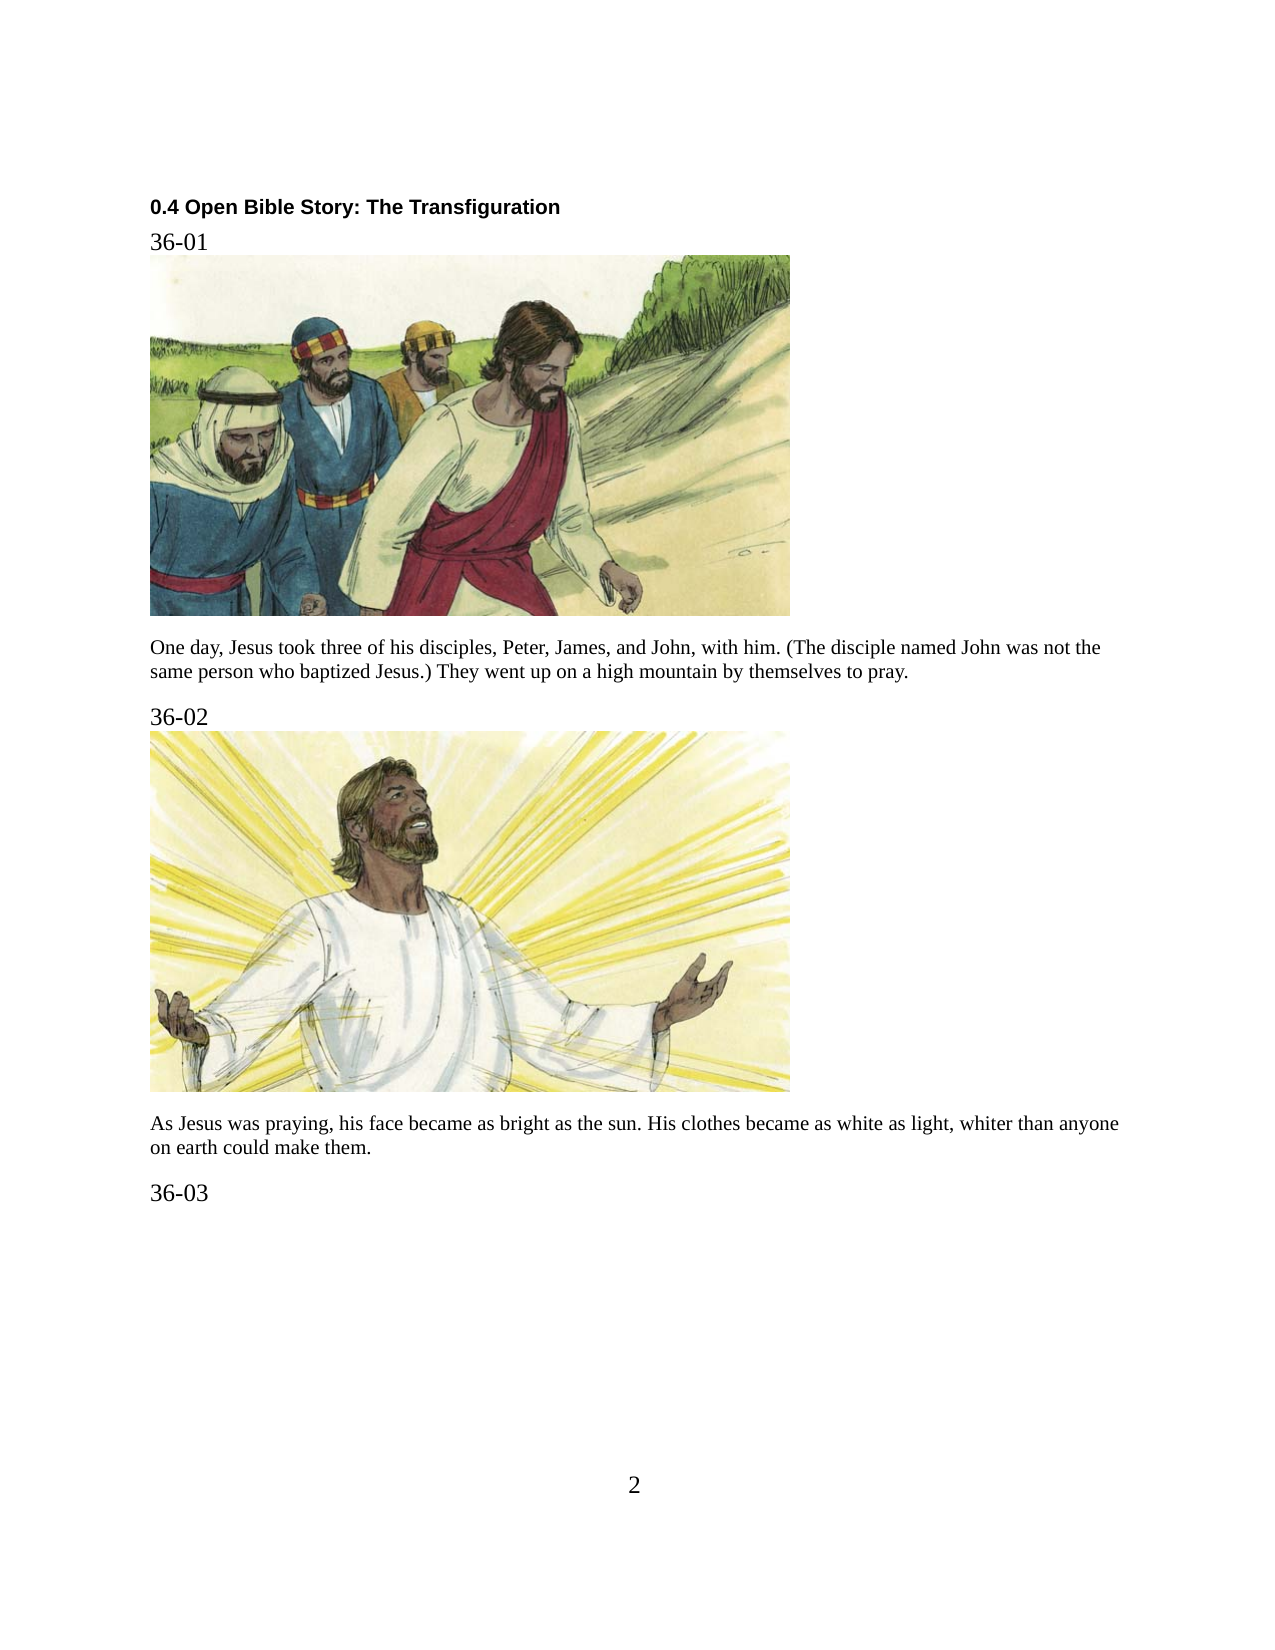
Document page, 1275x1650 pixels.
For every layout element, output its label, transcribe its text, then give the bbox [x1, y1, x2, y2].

text As Jesus was praying, his face became as bright as the sun. His clothes became as white as light, whiter than anyone on earth could make them. [150, 1111, 1125, 1159]
subtitle 36-03 [150, 1178, 1125, 1207]
picture [150, 731, 790, 1092]
subtitle 0.4 Open Bible Story: The Transfiguration [150, 195, 1125, 219]
text One day, Jesus took three of his disciples, Peter, James, and John, with him. (The disciple named John was not the same person who baptized Jesus.) They went up on a high mountain by themselves to pray. [150, 635, 1125, 683]
subtitle 36-01 [150, 227, 1125, 255]
subtitle 36-02 [150, 702, 1125, 731]
picture [150, 255, 790, 616]
